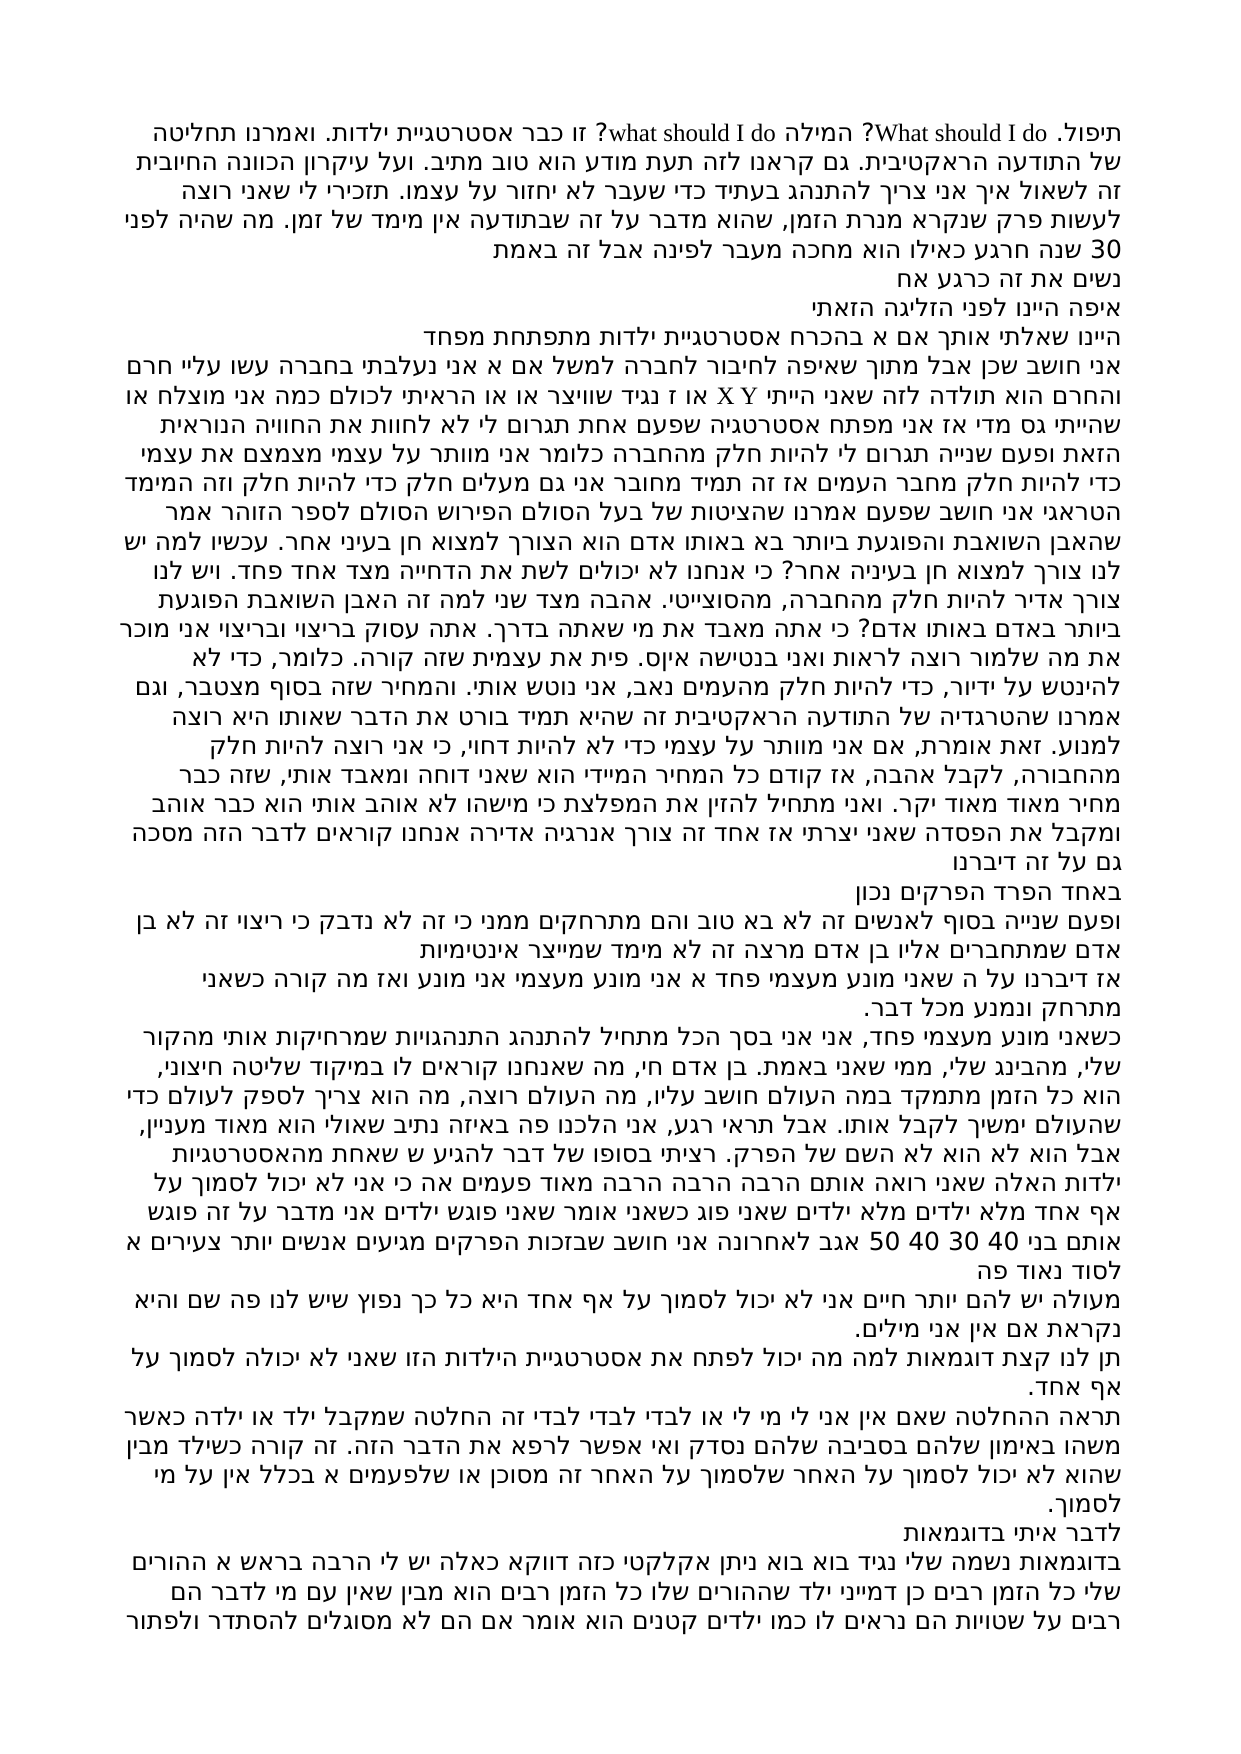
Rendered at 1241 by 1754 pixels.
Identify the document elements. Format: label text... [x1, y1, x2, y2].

text לדבר איתי בדוגמאות [118, 1518, 1122, 1547]
text בדוגמאות נשמה שלי נגיד בוא בוא ניתן אקלקטי כזה דווקא כאלה יש לי הרבה בראש א ההורים שלי כל הזמן רבים כן דמייני ילד שההורים שלו כל הזמן רבים הוא מבין שאין עם מי לדבר הם רבים על שטויות הם נראים לו כמו ילדים קטנים הוא אומר אם הם לא מסוגלים להסתדר ולפתור את הבעיות שלהם בטח שאין להם שום יכולת לפתור את הבעיות שלי א אני לא אשתף אותם אה אני אשמור את הביות שלי לעצמי. גם אם אני נפגע בבית ספר, גם אם אפילו אם יש לי חרם, אין שום טעם לשתף את ההורים שלי כי הם הם הם בעצמם ילדים קטנים. אם אין אני לי, מי לי? אני מתחיל לשמור את המחשבות שלי, את הבעיות שלי, את הרגשות שלי לעצמי, כי אין מי שיקבל אותם. וכשאין מי שיקבל אותם, זה מה שנצה כבר לסמן עכשיו, זה לא רק שהכאב האדיר שלי זה שאין לי את מי לשתף ואין מי שיעזור לי, אלא שבתהליך איתי כמו מים על סלע, זה לימון אני רואה את זה כל כך הרבה פעמים כשמישהו מחליט לא לסמוך, לא לשתף, לא להיות מורגש, חולפות 10, 15 שנים והוא מפסיק להרגיש את עצמו. את יודעת כמה אנשים יושבים פה בכיתה ואומרים אני כבר לא יודע מי אני. אנשים מצליחים, כן, אני כבר לא יודע מה אני רוצה, אני כבר לא יודע מה אני מרגיש, אני לא מחובר, אני לא מחובר לעצמי. זה בין ההתר מתחיל מאסטרטגיה של אין אני לי מי לי, אין את מי לשתף. אז מה הטעם להגיד? אחר כך, מה הטעם להרגיש? אחר כך אם הרגש הזה עולה, בוא נדחוף אותו ל לחור שממנו הוא יצא עד שכבר אין תקשורת וכשאין תקשורת זהו אין חיבור לרצון אין חיבור לתשוקה אין אינטימיות אין באמת זה אסון מתגלגל הדבר הזה עוד דוגמה אנחנו במדינה בעייתית נגיד דור שני לשואה אגב גם דור שלישי [118, 1547, 1122, 1635]
text אני חושב שכן אבל מתוך שאיפה לחיבור לחברה למשל אם א אני נעלבתי בחברה עשו עליי חרם והחרם הוא תולדה לזה שאני הייתי X Y או ז נגיד שוויצר או או הראיתי לכולם כמה אני מוצלח או שהייתי גס מדי אז אני מפתח אסטרטגיה שפעם אחת תגרום לי לא לחוות את החוויה הנוראית הזאת ופעם שנייה תגרום לי להיות חלק מהחברה כלומר אני מוותר על עצמי מצמצם את עצמי כדי להיות חלק מחבר העמים אז זה תמיד מחובר אני גם מעלים חלק כדי להיות חלק וזה המימד הטראגי אני חושב שפעם אמרנו שהציטות של בעל הסולם הפירוש הסולם לספר הזוהר אמר שהאבן השואבת והפוגעת ביותר בא באותו אדם הוא הצורך למצוא חן בעיני אחר. עכשיו למה יש לנו צורך למצוא חן בעיניה אחר? כי אנחנו לא יכולים לשת את הדחייה מצד אחד פחד. ויש לנו צורך אדיר להיות חלק מהחברה, מהסוצייטי. אהבה מצד שני למה זה האבן השואבת הפוגעת ביותר באדם באותו אדם? כי אתה מאבד את מי שאתה בדרך. אתה עסוק בריצוי ובריצוי אני מוכר את מה שלמור רוצה לראות ואני בנטישה איןס. פית את עצמית שזה קורה. כלומר, כדי לא להינטש על ידיור, כדי להיות חלק מהעמים נאב, אני נוטש אותי. והמחיר שזה בסוף מצטבר, וגם אמרנו שהטרגדיה של התודעה הראקטיבית זה שהיא תמיד בורט את הדבר שאותו היא רוצה למנוע. זאת אומרת, אם אני מוותר על עצמי כדי לא להיות דחוי, כי אני רוצה להיות חלק מהחבורה, לקבל אהבה, אז קודם כל המחיר המיידי הוא שאני דוחה ומאבד אותי, שזה כבר מחיר מאוד מאוד יקר. ואני מתחיל להזין את המפלצת כי מישהו לא אוהב אותי הוא כבר אוהב ומקבל את הפסדה שאני יצרתי אז אחד זה צורך אנרגיה אדירה אנחנו קוראים לדבר הזה מסכה גם על זה דיברנו [118, 352, 1122, 877]
text היינו שאלתי אותך אם א בהכרח אסטרטגיית ילדות מתפתחת מפחד [118, 322, 1122, 352]
text אז דיברנו על ה שאני מונע מעצמי פחד א אני מונע מעצמי אני מונע ואז מה קורה כשאני מתרחק ונמנע מכל דבר. [118, 964, 1122, 1022]
text איפה היינו לפני הזליגה הזאתי [118, 293, 1122, 322]
text את יודעת? אז חשבתי על זה כאילו תוך כדי שאמרתי את זה. בסוף זה מין משחק כזה כי אנחנו בסך הכל רוצים שני דברים. למנוע כאב ולקרב אלינו עונג בודאיסטינטו craving inion דחיה וקמיה השאיפה לשמר תענוג הרדיפה אחרי תענוג להיות נאבים והשאיפה העמוקה למנוע מאיתנו סבל אסטרטגיות ילדות שהם בדרך כלל תולדה של כאב טראומה פחד כאב אומר קודם כל מה אני לא רוצה אני לא רוצה את הדבר הכואב הזה I am reacting זה ההגדרה של תודעה ראקטיבית זאת אומרת פעם הצדה נפלה זה היה נורא. דיברנו על זה הרבה מאוד פעמים. שנית מצדה לא תיפול. What should I do? המילה what should I do? זו כבר אסטרטגיית ילדות. ואמרנו תחליטה של התודעה הראקטיבית. גם קראנו לזה תעת מודע הוא טוב מתיב. ועל עיקרון הכוונה החיובית זה לשאול איך אני צריך להתנהג בעתיד כדי שעבר לא יחזור על עצמו. תזכירי לי שאני רוצה לעשות פרק שנקרא מנרת הזמן, שהוא מדבר על זה שבתודעה אין מימד של זמן. מה שהיה לפני 30 שנה חרגע כאילו הוא מחכה מעבר לפינה אבל זה באמת [118, 118, 1122, 264]
text נשים את זה כרגע אח [118, 264, 1122, 293]
text מעולה יש להם יותר חיים אני לא יכול לסמוך על אף אחד היא כל כך נפוץ שיש לנו פה שם והיא נקראת אם אין אני מילים. [118, 1285, 1122, 1343]
text כשאני מונע מעצמי פחד, אני אני בסך הכל מתחיל להתנהג התנהגויות שמרחיקות אותי מהקור שלי, מהבינג שלי, ממי שאני באמת. בן אדם חי, מה שאנחנו קוראים לו במיקוד שליטה חיצוני, הוא כל הזמן מתמקד במה העולם חושב עליו, מה העולם רוצה, מה הוא צריך לספק לעולם כדי שהעולם ימשיך לקבל אותו. אבל תראי רגע, אני הלכנו פה באיזה נתיב שאולי הוא מאוד מעניין, אבל הוא לא הוא לא השם של הפרק. רציתי בסופו של דבר להגיע ש שאחת מהאסטרטגיות ילדות האלה שאני רואה אותם הרבה הרבה הרבה מאוד פעמים אה כי אני לא יכול לסמוך על אף אחד מלא ילדים מלא ילדים שאני פוג כשאני אומר שאני פוגש ילדים אני מדבר על זה פוגש אותם בני 40 30 40 50 אגב לאחרונה אני חושב שבזכות הפרקים מגיעים אנשים יותר צעירים א לסוד נאוד פה [118, 1022, 1122, 1285]
text באחד הפרד הפרקים נכון [118, 877, 1122, 906]
text תן לנו קצת דוגמאות למה מה יכול לפתח את אסטרטגיית הילדות הזו שאני לא יכולה לסמוך על אף אחד. [118, 1343, 1122, 1402]
text תראה ההחלטה שאם אין אני לי מי לי או לבדי לבדי לבדי זה החלטה שמקבל ילד או ילדה כאשר משהו באימון שלהם בסביבה שלהם נסדק ואי אפשר לרפא את הדבר הזה. זה קורה כשילד מבין שהוא לא יכול לסמוך על האחר שלסמוך על האחר זה מסוכן או שלפעמים א בכלל אין על מי לסמוך. [118, 1402, 1122, 1518]
text ופעם שנייה בסוף לאנשים זה לא בא טוב והם מתרחקים ממני כי זה לא נדבק כי ריצוי זה לא בן אדם שמתחברים אליו בן אדם מרצה זה לא מימד שמייצר אינטימיות [118, 906, 1122, 964]
